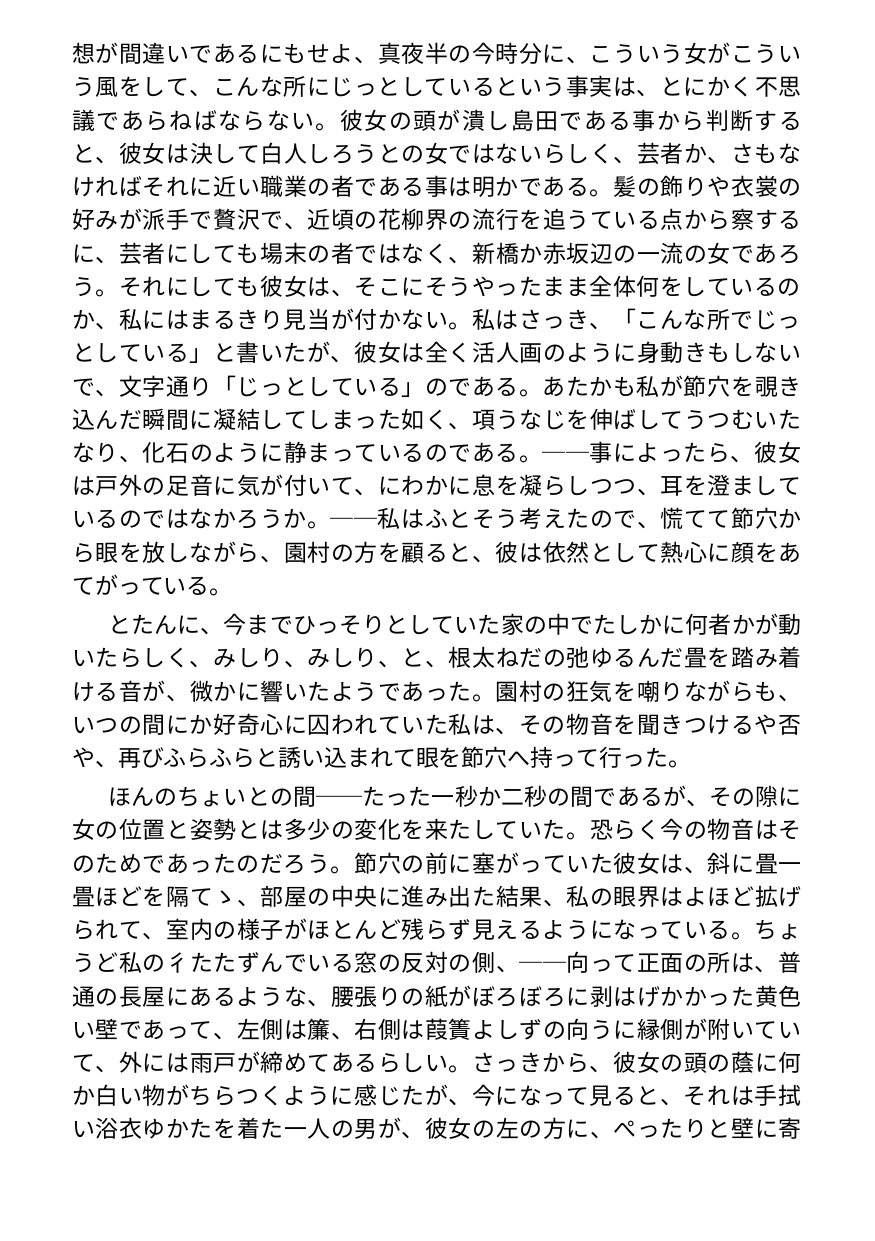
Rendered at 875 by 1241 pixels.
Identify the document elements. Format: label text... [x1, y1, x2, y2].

text 想が間違いであるにもせよ、真夜半の今時分に、こういう女がこういう風をして、こんな所にじっとしているという事実は、とにかく不思議であらねばならない。彼女の頭が潰し島田である事から判断すると、彼女は決して白人しろうとの女ではないらしく、芸者か、さもなければそれに近い職業の者である事は明かである。髪の飾りや衣裳の好みが派手で贅沢で、近頃の花柳界の流行を追うている点から察するに、芸者にしても場末の者ではなく、新橋か赤坂辺の一流の女であろう。それにしても彼女は、そこにそうやったまま全体何をしているのか、私にはまるきり見当が付かない。私はさっき、「こんな所でじっとしている」と書いたが、彼女は全く活人画のように身動きもしないで、文字通り「じっとしている」のである。あたかも私が節穴を覗き込んだ瞬間に凝結してしまった如く、項うなじを伸ばしてうつむいたなり、化石のように静まっているのである。──事によったら、彼女は戸外の足音に気が付いて、にわかに息を凝らしつつ、耳を澄ましているのではなかろうか。──私はふとそう考えたので、慌てて節穴から眼を放しながら、園村の方を顧ると、彼は依然として熱心に顔をあてがっている。 [72, 36, 802, 601]
text とたんに、今までひっそりとしていた家の中でたしかに何者かが動いたらしく、みしり、みしり、と、根太ねだの弛ゆるんだ畳を踏み着ける音が、微かに響いたようであった。園村の狂気を嘲りながらも、いつの間にか好奇心に囚われていた私は、その物音を聞きつけるや否や、再びふらふらと誘い込まれて眼を節穴へ持って行った。 [72, 607, 802, 773]
text ほんのちょいとの間──たった一秒か二秒の間であるが、その隙に女の位置と姿勢とは多少の変化を来たしていた。恐らく今の物音はそのためであったのだろう。節穴の前に塞がっていた彼女は、斜に畳一畳ほどを隔てゝ、部屋の中央に進み出た結果、私の眼界はよほど拡げられて、室内の様子がほとんど残らず見えるようになっている。ちょうど私の彳たたずんでいる窓の反対の側、──向って正面の所は、普通の長屋にあるような、腰張りの紙がぼろぼろに剥はげかかった黄色い壁であって、左側は簾、右側は葭簀よしずの向うに縁側が附いていて、外には雨戸が締めてあるらしい。さっきから、彼女の頭の蔭に何か白い物がちらつくように感じたが、今になって見ると、それは手拭い浴衣ゆかたを着た一人の男が、彼女の左の方に、ぺったりと壁に寄 [72, 779, 802, 1144]
